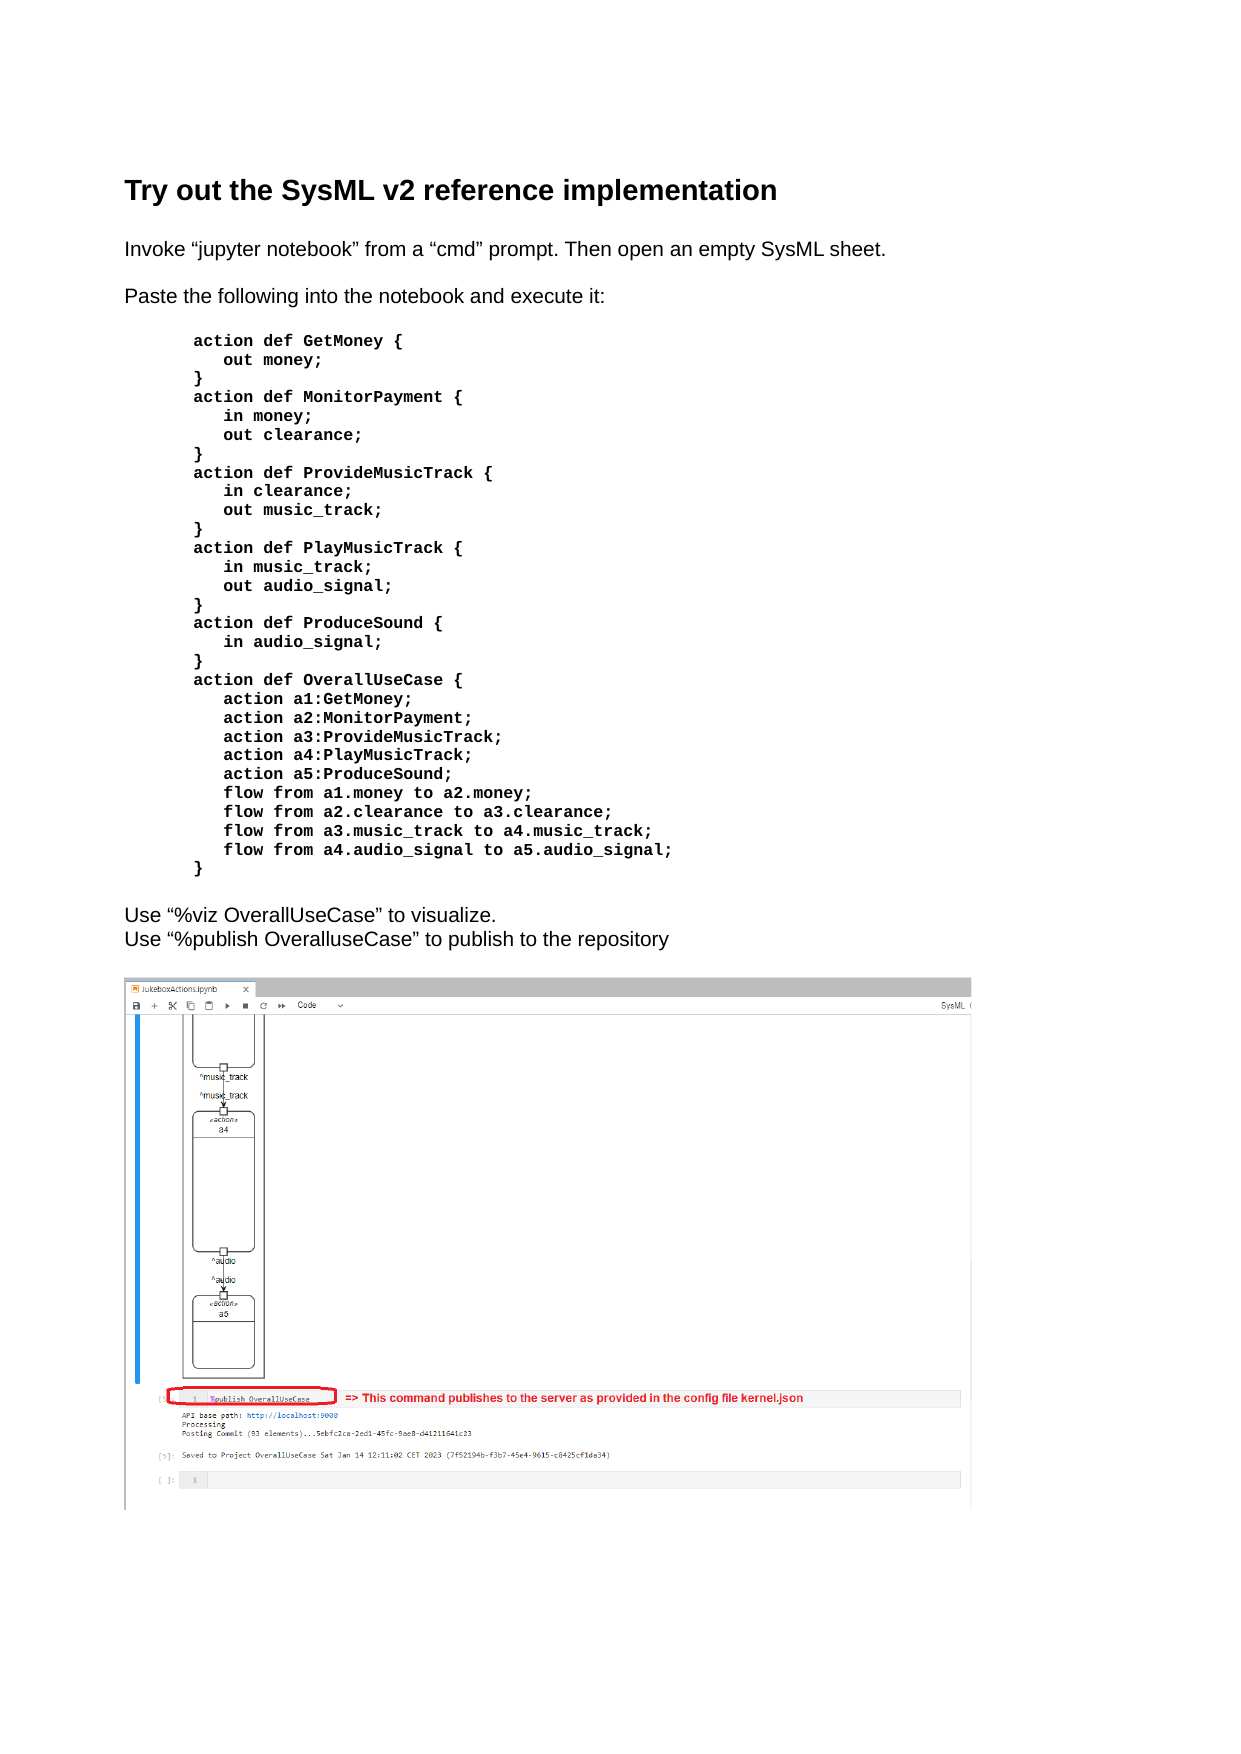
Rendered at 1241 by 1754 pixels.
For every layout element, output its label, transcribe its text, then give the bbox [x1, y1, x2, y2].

text action def ProduceSound { [193, 615, 1122, 634]
text action a3:ProvideMusicTrack; [193, 728, 1122, 747]
text action def OverallUseCase { [193, 672, 1122, 690]
text } [193, 521, 1122, 539]
text out money; [193, 351, 1122, 370]
text in music_track; [193, 558, 1122, 577]
text flow from a2.clearance to a3.clearance; [193, 803, 1122, 822]
text in audio_signal; [193, 634, 1122, 653]
text } [193, 860, 1122, 879]
text action def PlayMusicTrack { [193, 539, 1122, 558]
subtitle Try out the SysML v2 reference implementation [124, 173, 1122, 206]
text action def ProvideMusicTrack { [193, 464, 1122, 483]
text } [193, 370, 1122, 389]
text Paste the following into the notebook and execute it: [124, 284, 1122, 308]
text in clearance; [193, 483, 1122, 502]
text flow from a3.music_track to a4.music_track; [193, 822, 1122, 841]
text action a1:GetMoney; [193, 690, 1122, 709]
text action a2:MonitorPayment; [193, 709, 1122, 728]
text flow from a4.audio_signal to a5.audio_signal; [193, 841, 1122, 860]
picture [124, 974, 972, 1510]
text Invoke “jupyter notebook” from a “cmd” prompt. Then open an empty SysML sheet. [124, 236, 1122, 260]
text out music_track; [193, 502, 1122, 521]
text action def GetMoney { [193, 332, 1122, 351]
text Use “%publish OveralluseCase” to publish to the repository [124, 927, 1122, 951]
text action def MonitorPayment { [193, 389, 1122, 408]
text action a5:ProduceSound; [193, 766, 1122, 785]
text flow from a1.money to a2.money; [193, 785, 1122, 803]
text } [193, 445, 1122, 464]
text } [193, 596, 1122, 615]
text Use “%viz OverallUseCase” to visualize. [124, 903, 1122, 927]
text out clearance; [193, 426, 1122, 445]
text in money; [193, 408, 1122, 426]
text out audio_signal; [193, 577, 1122, 596]
text } [193, 653, 1122, 672]
text action a4:PlayMusicTrack; [193, 747, 1122, 766]
